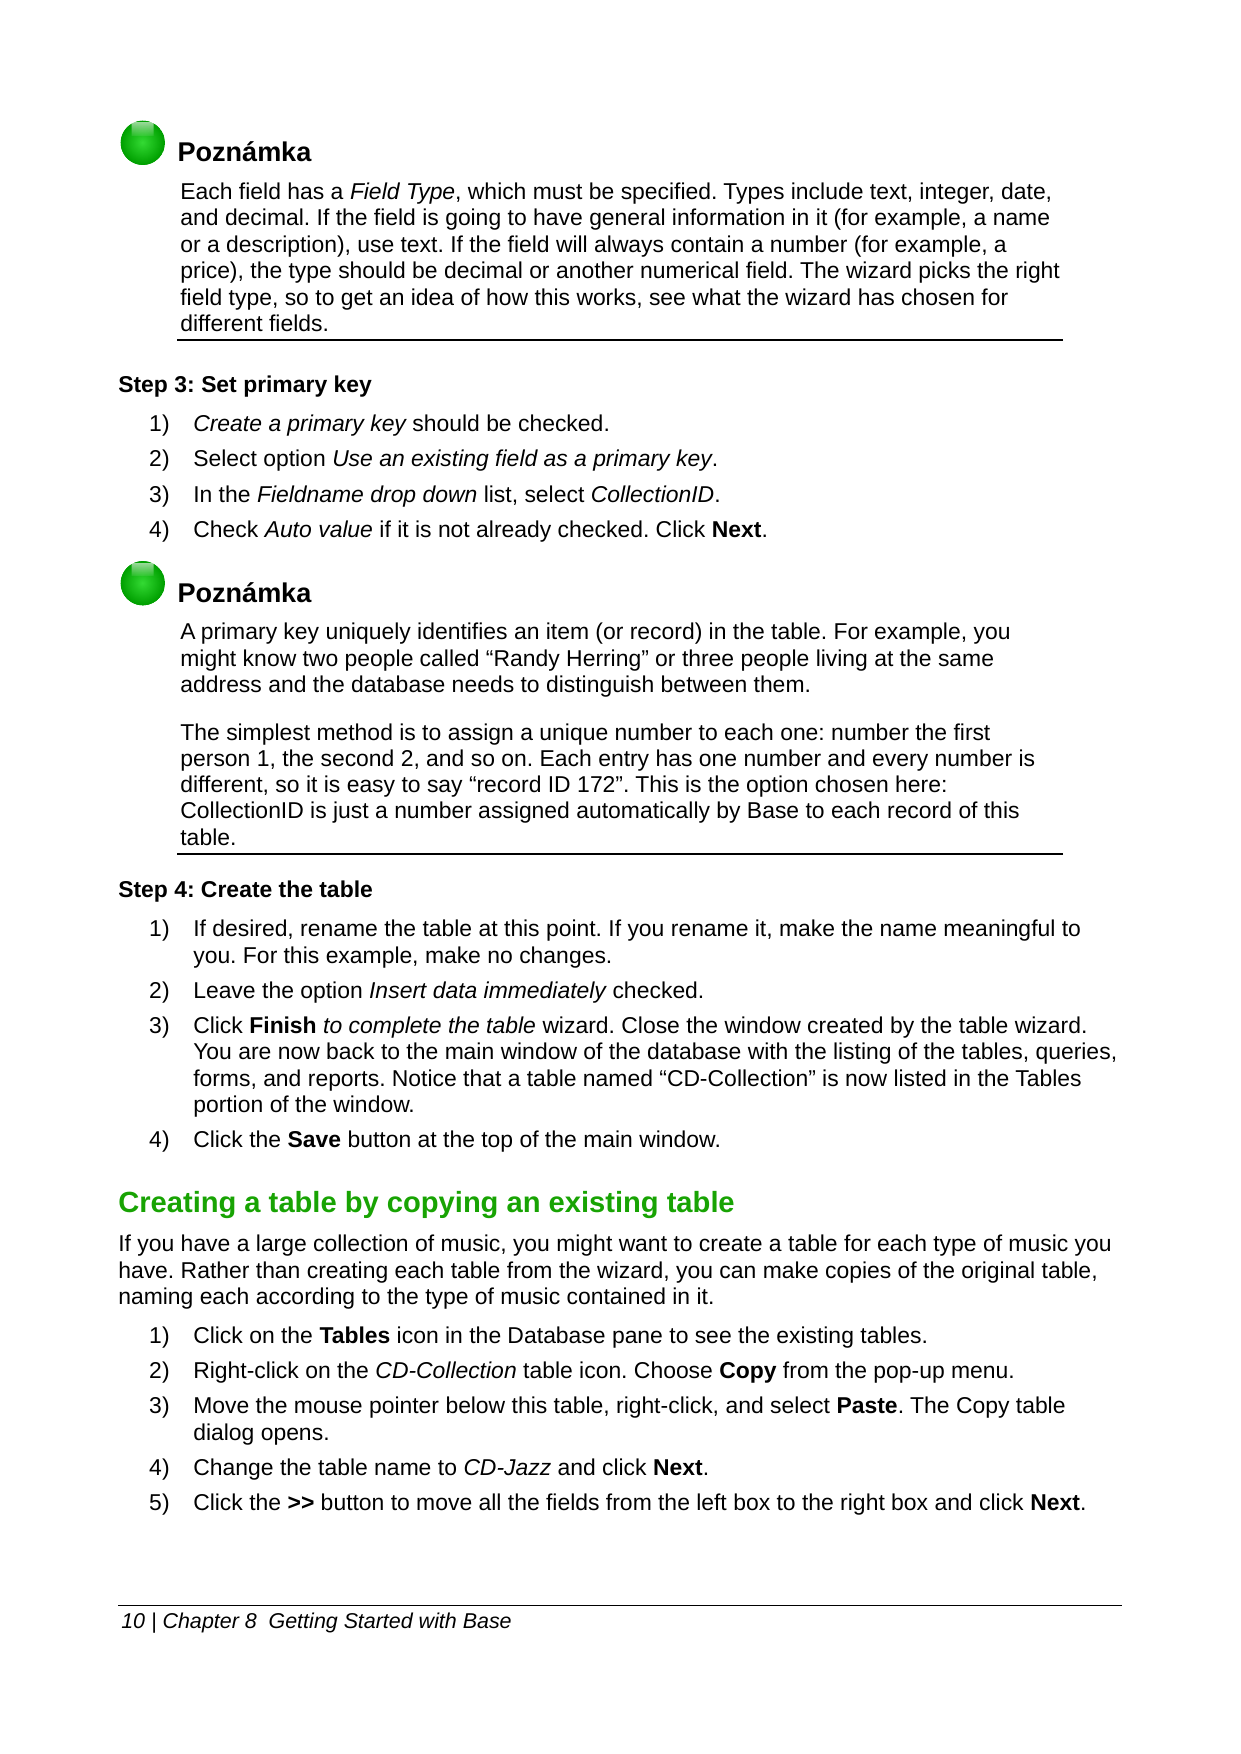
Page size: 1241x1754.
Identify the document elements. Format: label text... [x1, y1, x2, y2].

list Click the Save button at the top of the main window. [169, 1126, 1122, 1153]
list Move the mouse pointer below this table, right-click, and select Paste. The Copy table dialog opens. [169, 1392, 1122, 1445]
text Step 4: Create the table [118, 876, 1122, 903]
text The simplest method is to assign a unique number to each one: number the first person 1, the second 2, and so on. Each entry has one number and every number is different, so it is easy to say “record ID 172”. This is the option chosen here: CollectionID is just a number assigned automatically by Base to each record of this table. [177, 715, 1063, 853]
list Click the >> button to move all the fields from the left box to the right box and click Next. [169, 1489, 1122, 1516]
text A primary key uniquely identifies an item (or record) in the table. For example, you might know two people called “Randy Herring” or three people living at the same address and the database needs to distinguish between them. [177, 615, 1063, 697]
text If you have a large collection of music, you might want to create a table for each type of music you have. Rather than creating each table from the wizard, you can make copies of the original table, naming each according to the type of music contained in it. [118, 1230, 1122, 1309]
list Click Finish to complete the table wizard. Close the window created by the table wizard. You are now back to the main window of the database with the listing of the tables, queries, forms, and reports. Notice that a table named “CD-Collection” is now listed in the Tables portion of the window. [169, 1012, 1122, 1117]
list Create a primary key should be checked. [169, 410, 1122, 436]
subtitle Poznámka [118, 118, 1122, 167]
list Right-click on the CD-Collection table icon. Choose Copy from the pop-up menu. [169, 1357, 1122, 1383]
list Click on the Tables icon in the Database pane to see the existing tables. [169, 1322, 1122, 1348]
text Each field has a Field Type, which must be specified. Types include text, integer, date, and decimal. If the field is going to have general information in it (for example, a name or a description), use text. If the field will always contain a number (for example, a price), the type should be decimal or another numerical field. The wizard picks the right field type, so to get an idea of how this works, see what the wizard has chosen for different fields. [177, 175, 1063, 339]
list Check Auto value if it is not already checked. Click Next. [169, 516, 1122, 542]
subtitle Creating a table by copying an existing table [118, 1185, 1122, 1219]
list In the Fieldname drop down list, select CollectionID. [169, 481, 1122, 507]
text Step 3: Set primary key [118, 371, 1122, 398]
list Change the table name to CD-Jazz and click Next. [169, 1454, 1122, 1480]
subtitle Poznámka [118, 558, 1122, 608]
list Select option Use an existing field as a primary key. [169, 445, 1122, 472]
list If desired, rename the table at this point. If you rename it, make the name meaningful to you. For this example, make no changes. [169, 915, 1122, 968]
list Leave the option Insert data immediately checked. [169, 977, 1122, 1003]
